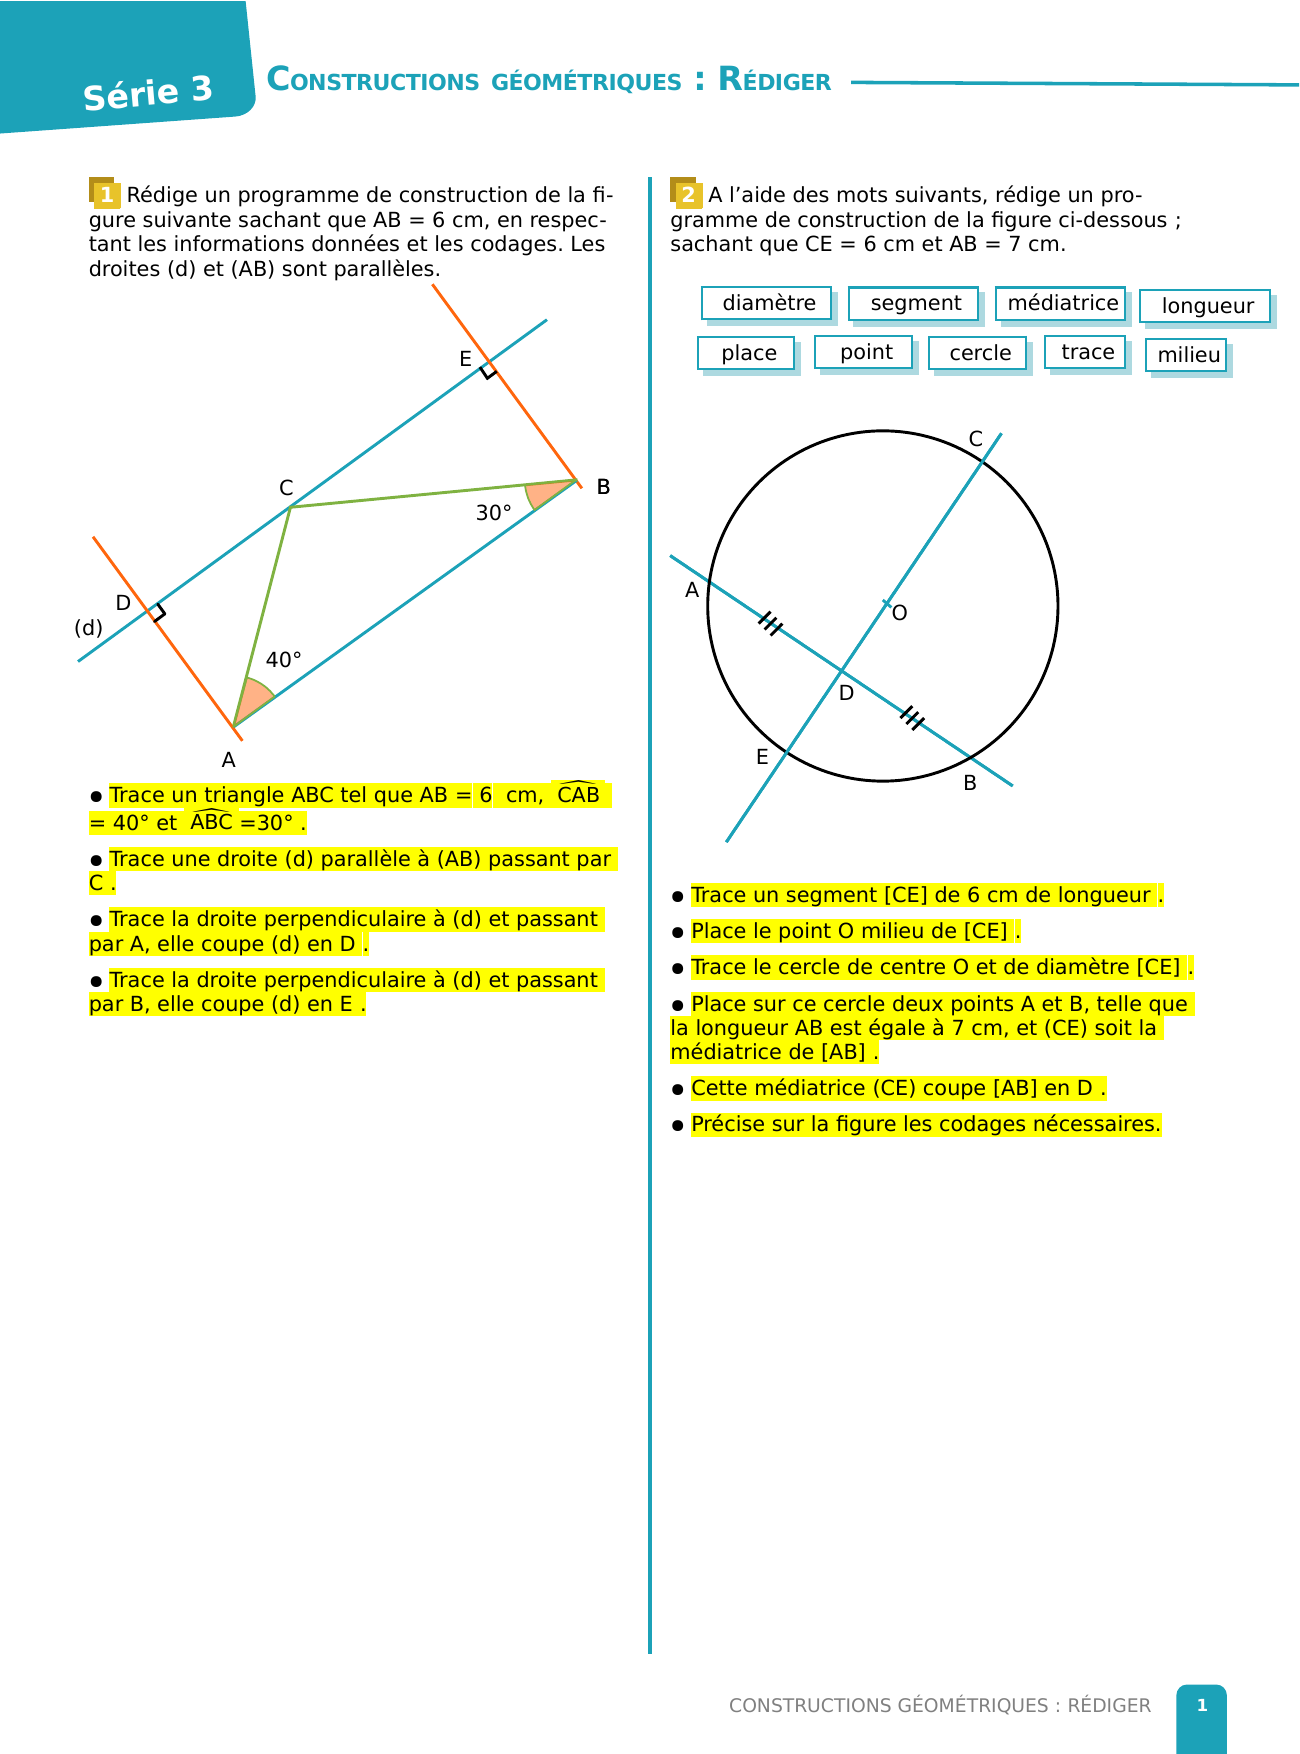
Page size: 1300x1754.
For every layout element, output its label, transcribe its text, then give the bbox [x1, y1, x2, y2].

subtitle Place sur ce cercle deux points A et B, telle que la longueur AB est égale à 7 cm, et (CE) soit la médiatrice de [AB] . [879, 992, 1205, 1064]
subtitle Rédige un programme de construction de la fi­gure suivante sachant que AB = 6 cm, en respec­tant les informations données et les codages. Les droites (d) et (AB) sont parallèles. [88, 177, 629, 281]
text trace [1052, 340, 1124, 364]
subtitle Trace la droite perpendiculaire à (d) et passant par B, elle coupe (d) en E . [366, 968, 623, 1016]
text place [705, 341, 793, 365]
subtitle Cette médiatrice (CE) coupe [AB] en D . [1107, 1076, 1205, 1101]
subtitle A l’aide des mots suivants, rédige un pro­gramme de construction de la figure ci-dessous ; sachant que CE = 6 cm et AB = 7 cm. [670, 177, 1211, 257]
text cercle [936, 341, 1025, 365]
text diamètre [708, 291, 830, 315]
subtitle Place le point O milieu de [CE] . [1021, 919, 1205, 943]
text point [822, 340, 911, 364]
text milieu [1153, 343, 1225, 367]
subtitle Trace la droite perpendiculaire à (d) et passant par A, elle coupe (d) en D . [369, 907, 623, 956]
subtitle Trace un segment [CE] de 6 cm de longueur . [1164, 883, 1205, 907]
text longueur [1147, 294, 1269, 318]
subtitle Trace un triangle ABC tel que AB = 6 cm, = 40° et =30° . [88, 763, 623, 835]
subtitle Trace une droite (d) parallèle à (AB) passant par C . [116, 847, 623, 895]
text segment [856, 291, 977, 316]
subtitle Précise sur la figure les codages nécessaires. [670, 1112, 1205, 1137]
text médiatrice [1002, 291, 1124, 316]
